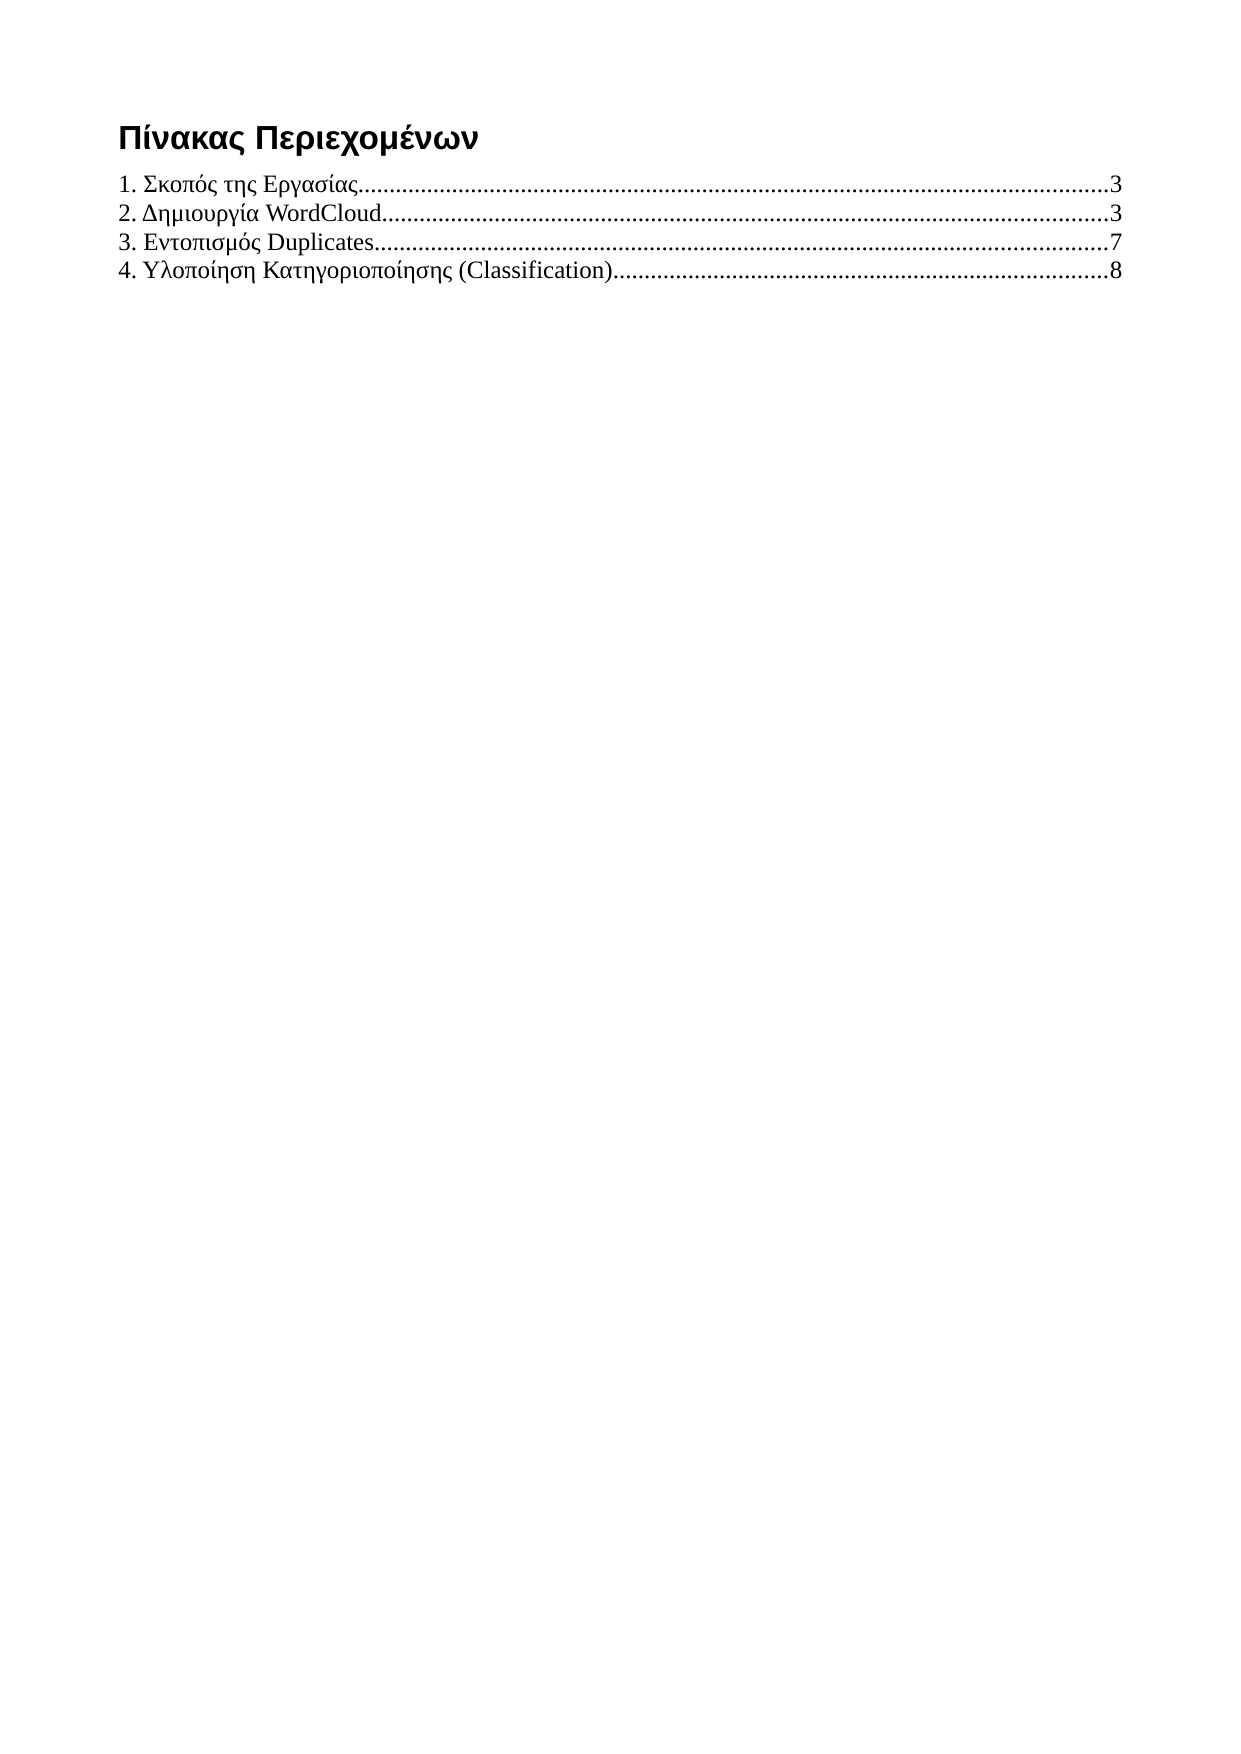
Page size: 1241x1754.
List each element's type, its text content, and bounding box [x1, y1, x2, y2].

subtitle Πίνακας Περιεχομένων [118, 118, 1122, 157]
text 4. Υλοποίηση Κατηγοριοποίησης (Classification) 8 [118, 255, 1122, 284]
text 2. Δημιουργία WordCloud 3 [118, 198, 1122, 227]
text 3. Εντοπισμός Duplicates 7 [118, 227, 1122, 255]
text 1. Σκοπός της Εργασίας 3 [118, 169, 1122, 198]
